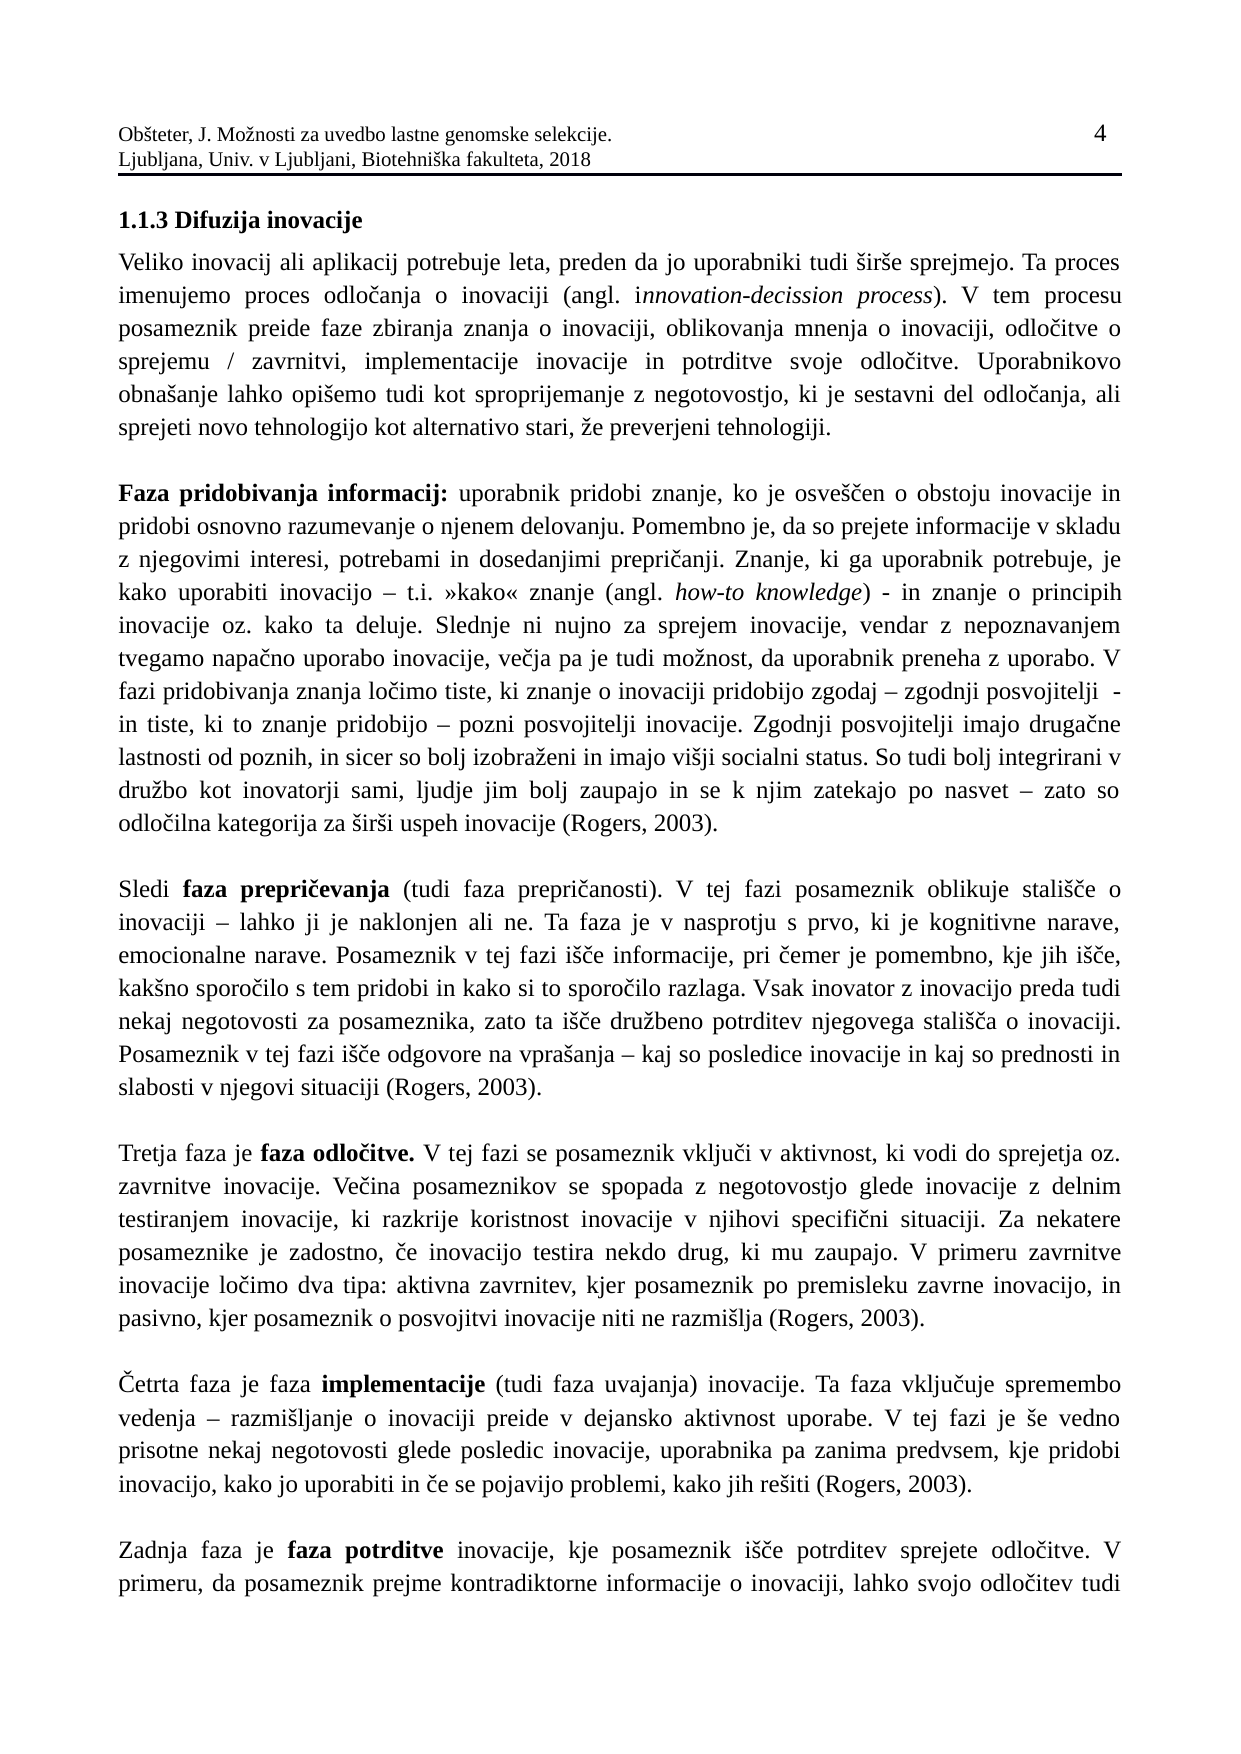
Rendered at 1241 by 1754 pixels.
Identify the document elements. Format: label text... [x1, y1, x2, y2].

text Četrta faza je faza implementacije (tudi faza uvajanja) inovacije. Ta faza vključuje spremembo vedenja – razmišljanje o inovaciji preide v dejansko aktivnost uporabe. V tej fazi je še vedno prisotne nekaj negotovosti glede posledic inovacije, uporabnika pa zanima predvsem, kje pridobi inovacijo, kako jo uporabiti in če se pojavijo problemi, kako jih rešiti (Rogers, 2003). [118, 1369, 1122, 1497]
text Sledi faza prepričevanja (tudi faza prepričanosti). V tej fazi posameznik oblikuje stališče o inovaciji – lahko ji je naklonjen ali ne. Ta faza je v nasprotju s prvo, ki je kognitivne narave, emocionalne narave. Posameznik v tej fazi išče informacije, pri čemer je pomembno, kje jih išče, kakšno sporočilo s tem pridobi in kako si to sporočilo razlaga. Vsak inovator z inovacijo preda tudi nekaj negotovosti za posameznika, zato ta išče družbeno potrditev njegovega stališča o inovaciji. Posameznik v tej fazi išče odgovore na vprašanja – kaj so posledice inovacije in kaj so prednosti in slabosti v njegovi situaciji (Rogers, 2003). [118, 874, 1122, 1101]
text Zadnja faza je faza potrditve inovacije, kje posameznik išče potrditev sprejete odločitve. V primeru, da posameznik prejme kontradiktorne informacije o inovaciji, lahko svojo odločitev tudi [118, 1535, 1122, 1596]
text Veliko inovacij ali aplikacij potrebuje leta, preden da jo uporabniki tudi širše sprejmejo. Ta proces imenujemo proces odločanja o inovaciji (angl. innovation-decission process). V tem procesu posameznik preide faze zbiranja znanja o inovaciji, oblikovanja mnenja o inovaciji, odločitve o sprejemu / zavrnitvi, implementacije inovacije in potrditve svoje odločitve. Uporabnikovo obnašanje lahko opišemo tudi kot sproprijemanje z negotovostjo, ki je sestavni del odločanja, ali sprejeti novo tehnologijo kot alternativo stari, že preverjeni tehnologiji. [118, 247, 1122, 441]
text Tretja faza je faza odločitve. V tej fazi se posameznik vključi v aktivnost, ki vodi do sprejetja oz. zavrnitve inovacije. Večina posameznikov se spopada z negotovostjo glede inovacije z delnim testiranjem inovacije, ki razkrije koristnost inovacije v njihovi specifični situaciji. Za nekatere posameznike je zadostno, če inovacijo testira nekdo drug, ki mu zaupajo. V primeru zavrnitve inovacije ločimo dva tipa: aktivna zavrnitev, kjer posameznik po premisleku zavrne inovacijo, in pasivno, kjer posameznik o posvojitvi inovacije niti ne razmišlja (Rogers, 2003). [118, 1138, 1122, 1332]
text Faza pridobivanja informacij: uporabnik pridobi znanje, ko je osveščen o obstoju inovacije in pridobi osnovno razumevanje o njenem delovanju. Pomembno je, da so prejete informacije v skladu z njegovimi interesi, potrebami in dosedanjimi prepričanji. Znanje, ki ga uporabnik potrebuje, je kako uporabiti inovacijo – t.i. »kako« znanje (angl. how-to knowledge) - in znanje o principih inovacije oz. kako ta deluje. Slednje ni nujno za sprejem inovacije, vendar z nepoznavanjem tvegamo napačno uporabo inovacije, večja pa je tudi možnost, da uporabnik preneha z uporabo. V fazi pridobivanja znanja ločimo tiste, ki znanje o inovaciji pridobijo zgodaj – zgodnji posvojitelji - in tiste, ki to znanje pridobijo – pozni posvojitelji inovacije. Zgodnji posvojitelji imajo drugačne lastnosti od poznih, in sicer so bolj izobraženi in imajo višji socialni status. So tudi bolj integrirani v družbo kot inovatorji sami, ljudje jim bolj zaupajo in se k njim zatekajo po nasvet – zato so odločilna kategorija za širši uspeh inovacije (Rogers, 2003). [118, 478, 1122, 837]
subtitle 1.1.3 Difuzija inovacije [118, 206, 1122, 234]
